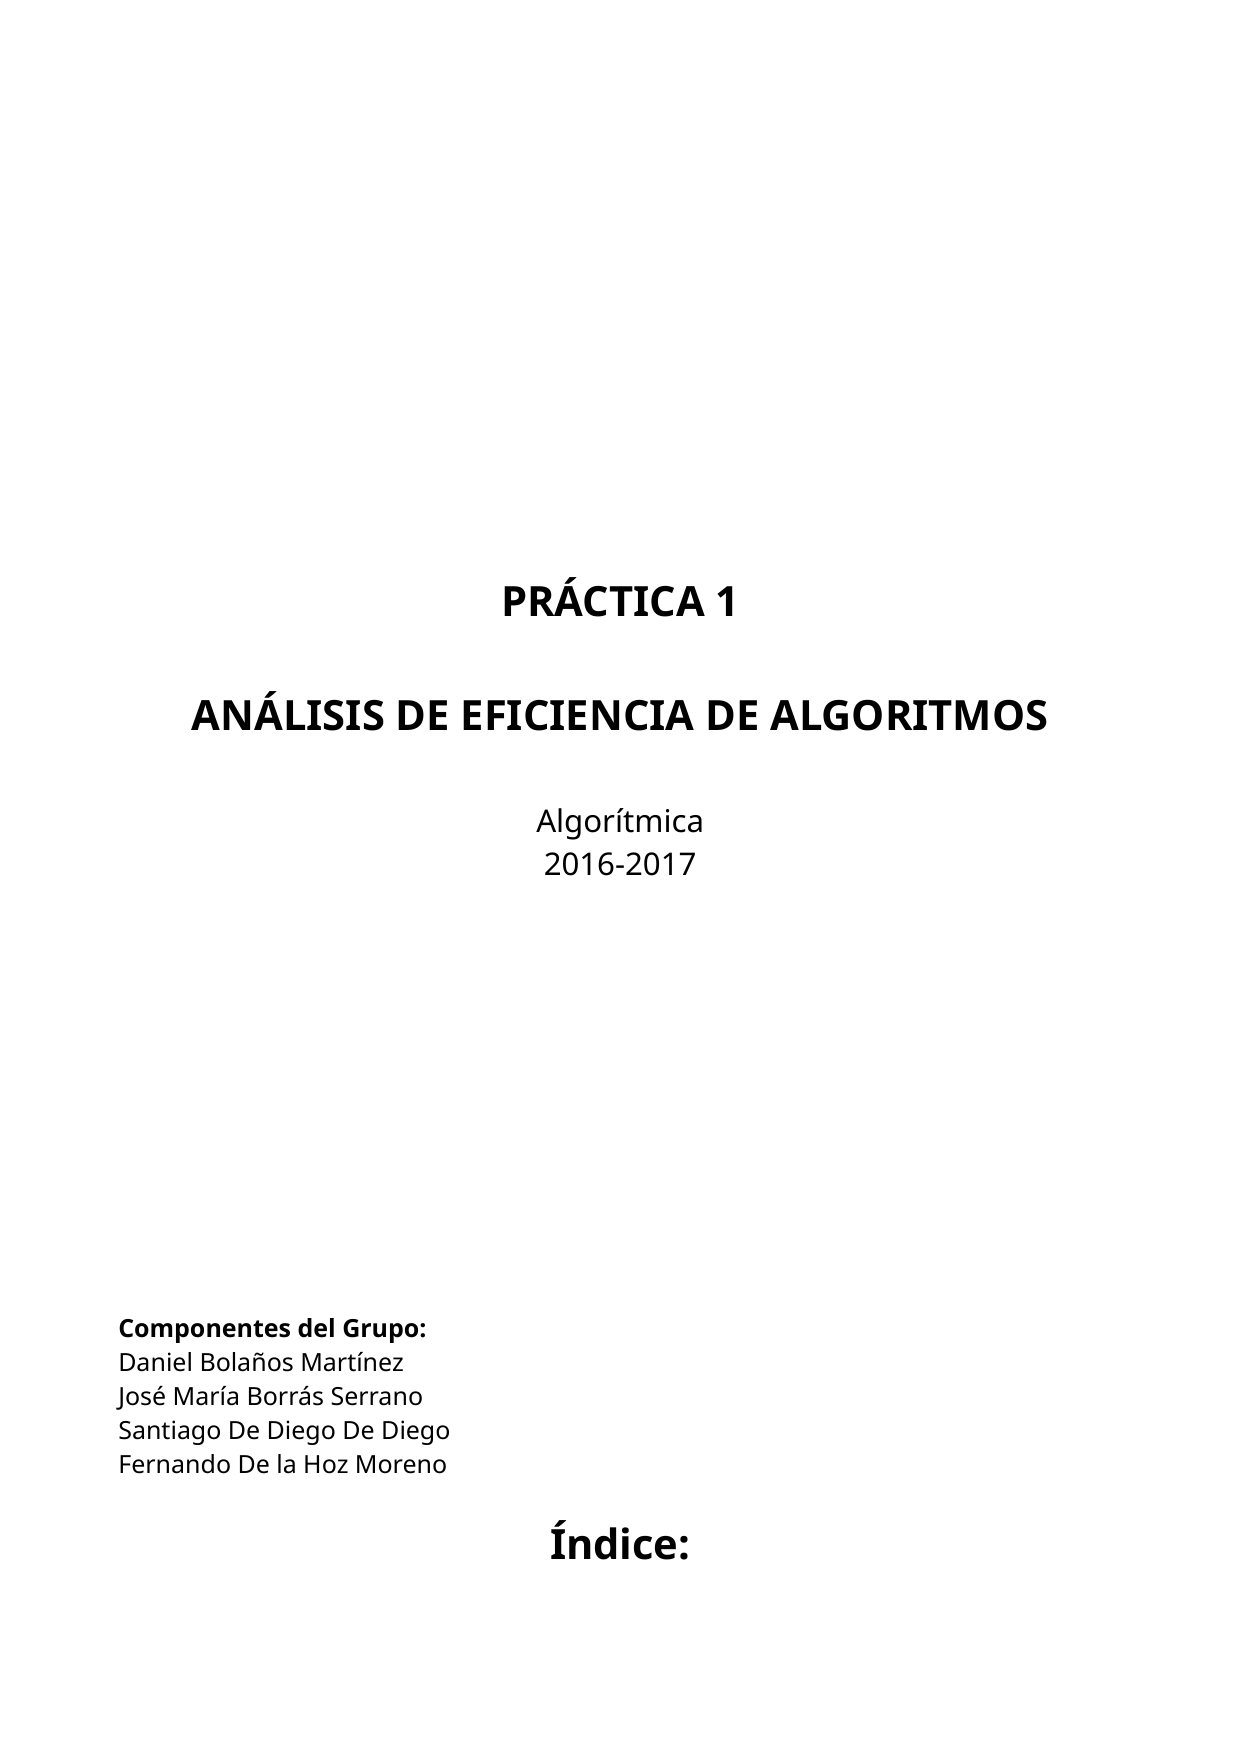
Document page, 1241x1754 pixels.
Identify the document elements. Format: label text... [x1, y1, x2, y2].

text Componentes del Grupo: [118, 1311, 1122, 1344]
text ANÁLISIS DE EFICIENCIA DE ALGORITMOS [118, 686, 1122, 743]
text Santiago De Diego De Diego [118, 1413, 1122, 1447]
text José María Borrás Serrano [118, 1379, 1122, 1413]
text 2016-2017 [118, 842, 1122, 884]
text Fernando De la Hoz Moreno [118, 1447, 1122, 1481]
text Índice: [118, 1515, 1122, 1572]
text PRÁCTICA 1 [118, 572, 1122, 629]
text Algorítmica [118, 799, 1122, 842]
text Daniel Bolaños Martínez [118, 1344, 1122, 1379]
